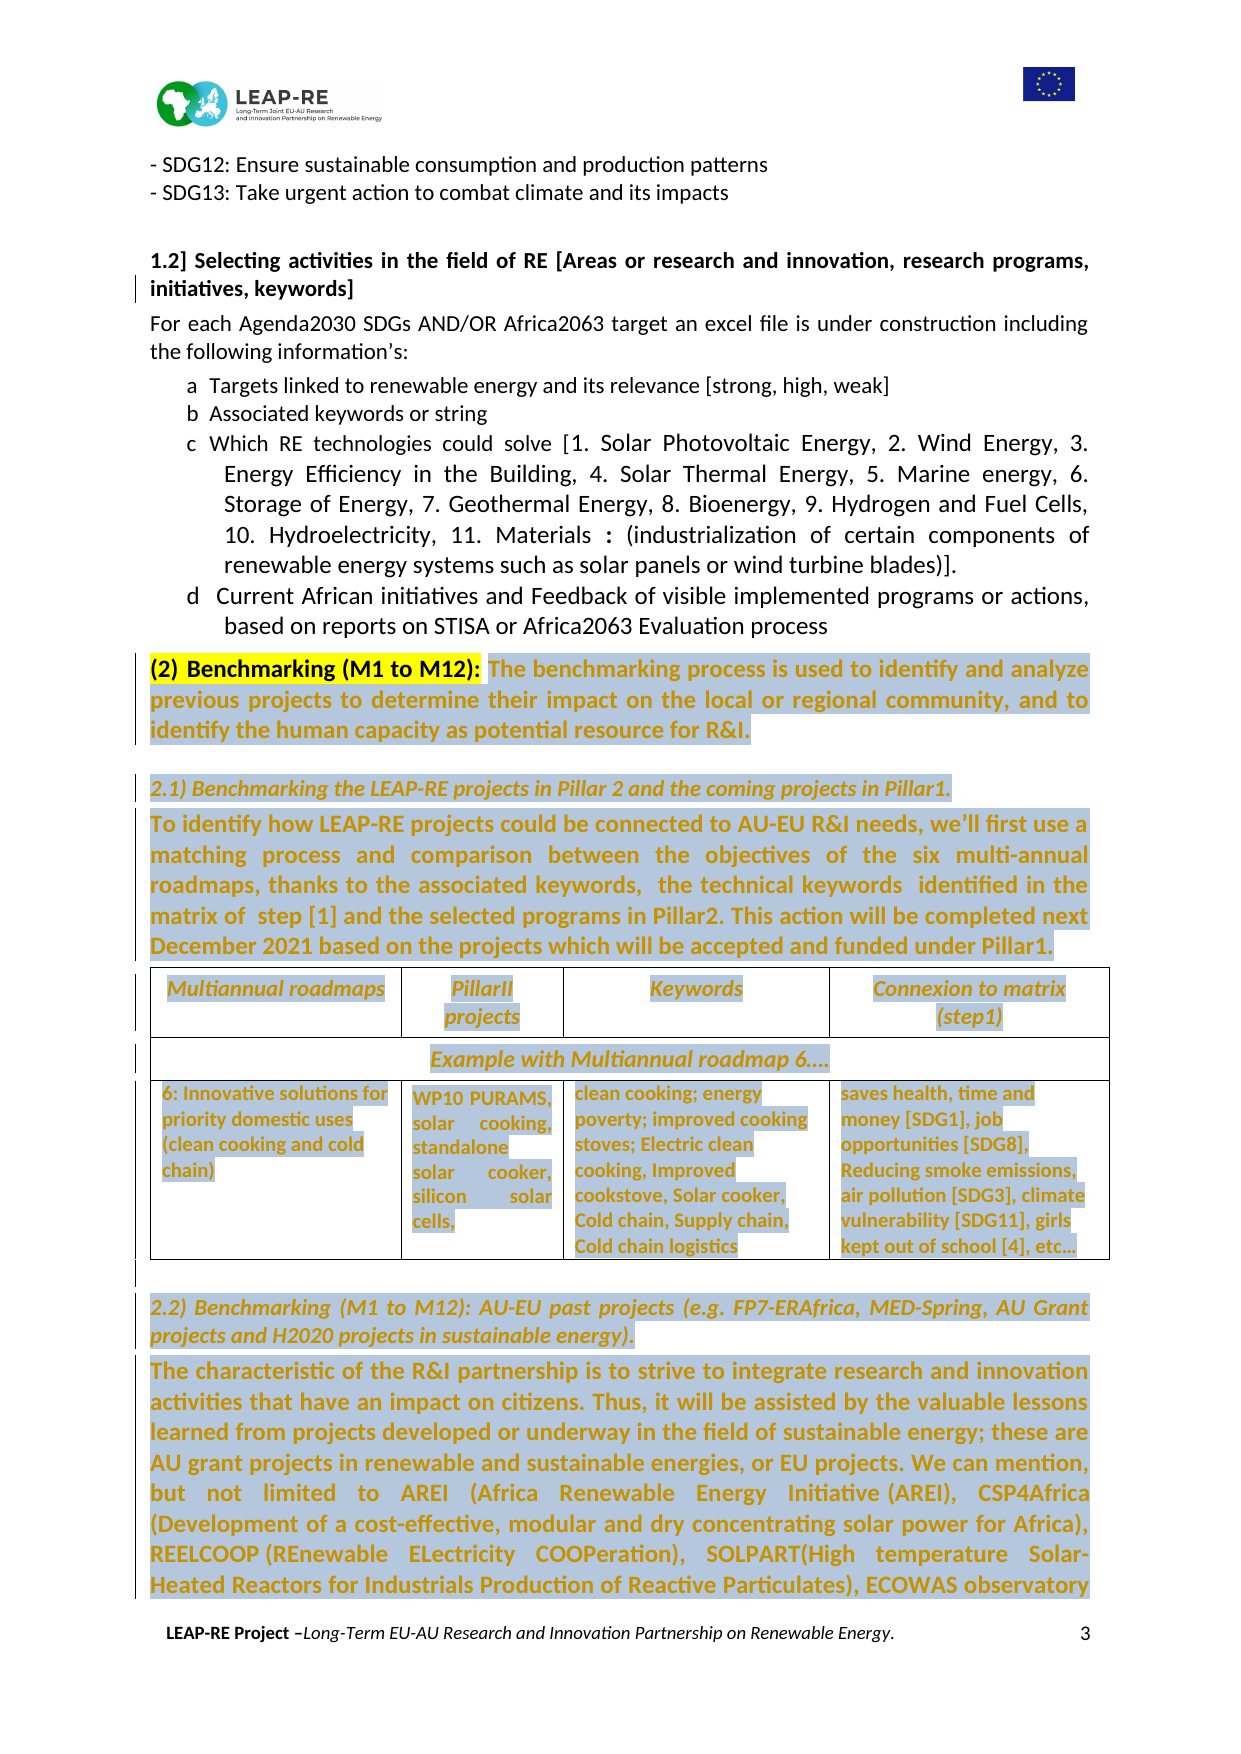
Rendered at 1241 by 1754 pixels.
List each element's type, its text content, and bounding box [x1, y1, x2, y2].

table_header PillarII projects [402, 968, 563, 1037]
list Which RE technologies could solve [1. Solar Photovoltaic Energy, 2. Wind Energy, 3. Energy Efficiency in the Building, 4. Solar Thermal Energy, 5. Marine energy, 6. Storage of Energy, 7. Geothermal Energy, 8. Bioenergy, 9. Hydrogen and Fuel Cells, 10. Hydroelectricity, 11. Materials : (industrialization of certain components of renewable energy systems such as solar panels or wind turbine blades)]. [186, 427, 1090, 580]
table_cell 6: Innovative solutions for priority domestic uses (clean cooking and cold chain) [151, 1081, 401, 1258]
table_header Keywords [564, 968, 829, 1037]
text 2.2) Benchmarking (M1 to M12): AU-EU past projects (e.g. FP7-ERAfrica, MED-Spring, AU Grant projects and H2020 projects in sustainable energy). [150, 1293, 1090, 1349]
list Associated keywords or string [186, 399, 1090, 427]
text - SDG13: Take urgent action to combat climate and its impacts [150, 178, 1090, 206]
text For each Agenda2030 SDGs AND/OR Africa2063 target an excel file is under construction including the following information’s: [150, 309, 1090, 365]
list Targets linked to renewable energy and its relevance [strong, high, weak] [186, 371, 1090, 399]
text (2) Benchmarking (M1 to M12): The benchmarking process is used to identify and analyze previous projects to determine their impact on the local or regional community, and to identify the human capacity as potential resource for R&I. [150, 653, 1090, 745]
list Current African initiatives and Feedback of visible implemented programs or actions, based on reports on STISA or Africa2063 Evaluation process [186, 580, 1090, 641]
table_header Connexion to matrix (step1) [830, 968, 1109, 1037]
text 1.2] Selecting activities in the field of RE [Areas or research and innovation, research programs, initiatives, keywords] [150, 247, 1090, 303]
text 2.1) Benchmarking the LEAP-RE projects in Pillar 2 and the coming projects in Pillar1. [150, 774, 1090, 802]
table_header Multiannual roadmaps [151, 968, 401, 1037]
picture [155, 80, 384, 128]
text - SDG12: Ensure sustainable consumption and production patterns [150, 150, 1090, 178]
list The characteristic of the R&I partnership is to strive to integrate research and innovation activities that have an impact on citizens. Thus, it will be assisted by the valuable lessons learned from projects developed or underway in the field of sustainable energy; these are AU grant projects in renewable and sustainable energies, or EU projects. We can mention, but not limited to AREI (Africa Renewable Energy Initiative (AREI), CSP4Africa (Development of a cost-effective, modular and dry concentrating solar power for Africa), REELCOOP (REnewable ELectricity COOPeration), SOLPART(High temperature Solar-Heated Reactors for Industrials Production of Reactive Particulates), ECOWAS observatory [150, 1355, 1090, 1599]
picture [1022, 66, 1075, 102]
table_cell clean cooking; energy poverty; improved cooking stoves; Electric clean cooking, Improved cookstove, Solar cooker, Cold chain, Supply chain, Cold chain logistics [564, 1081, 829, 1258]
table_cell Example with Multiannual roadmap 6…. [151, 1038, 1109, 1079]
table_cell saves health, time and money [SDG1], job opportunities [SDG8], Reducing smoke emissions, air pollution [SDG3], climate vulnerability [SDG11], girls kept out of school [4], etc… [830, 1081, 1109, 1258]
text To identify how LEAP-RE projects could be connected to AU-EU R&I needs, we’ll first use a matching process and comparison between the objectives of the six multi-annual roadmaps, thanks to the associated keywords, the technical keywords identified in the matrix of step [1] and the selected programs in Pillar2. This action will be completed next December 2021 based on the projects which will be accepted and funded under Pillar1. [150, 808, 1090, 961]
table_cell WP10 PURAMS, solar cooking, standalone solar cooker, silicon solar cells, [402, 1081, 563, 1258]
